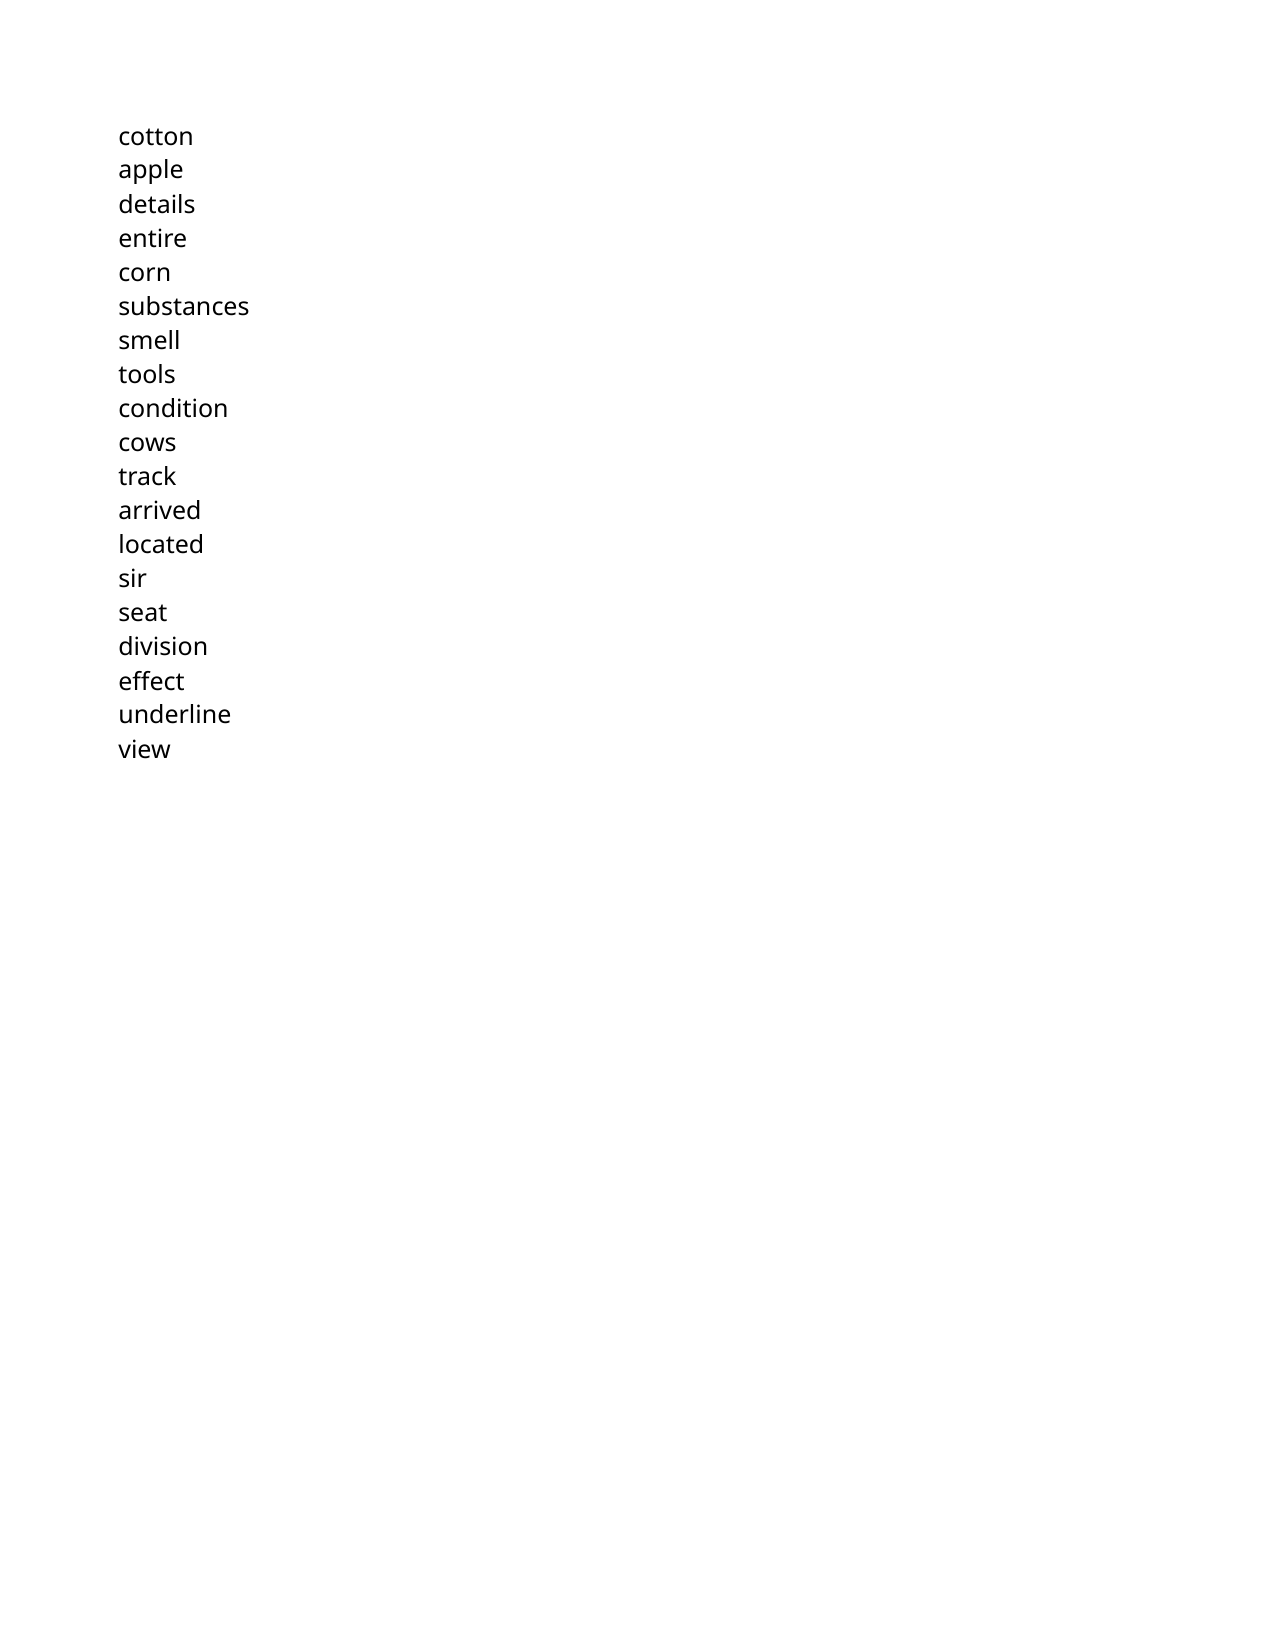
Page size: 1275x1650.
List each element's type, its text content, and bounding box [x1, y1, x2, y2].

text cotton [118, 118, 1157, 152]
text division [118, 629, 1157, 663]
text condition [118, 391, 1157, 425]
text details [118, 186, 1157, 220]
text sir [118, 561, 1157, 595]
text located [118, 527, 1157, 561]
text arrived [118, 493, 1157, 527]
text effect [118, 663, 1157, 697]
text view [118, 731, 1157, 765]
text entire [118, 220, 1157, 254]
text apple [118, 152, 1157, 186]
text track [118, 459, 1157, 493]
text cows [118, 425, 1157, 459]
text tools [118, 357, 1157, 391]
text seat [118, 595, 1157, 629]
text substances [118, 288, 1157, 322]
text underline [118, 697, 1157, 731]
text smell [118, 322, 1157, 357]
text corn [118, 254, 1157, 288]
